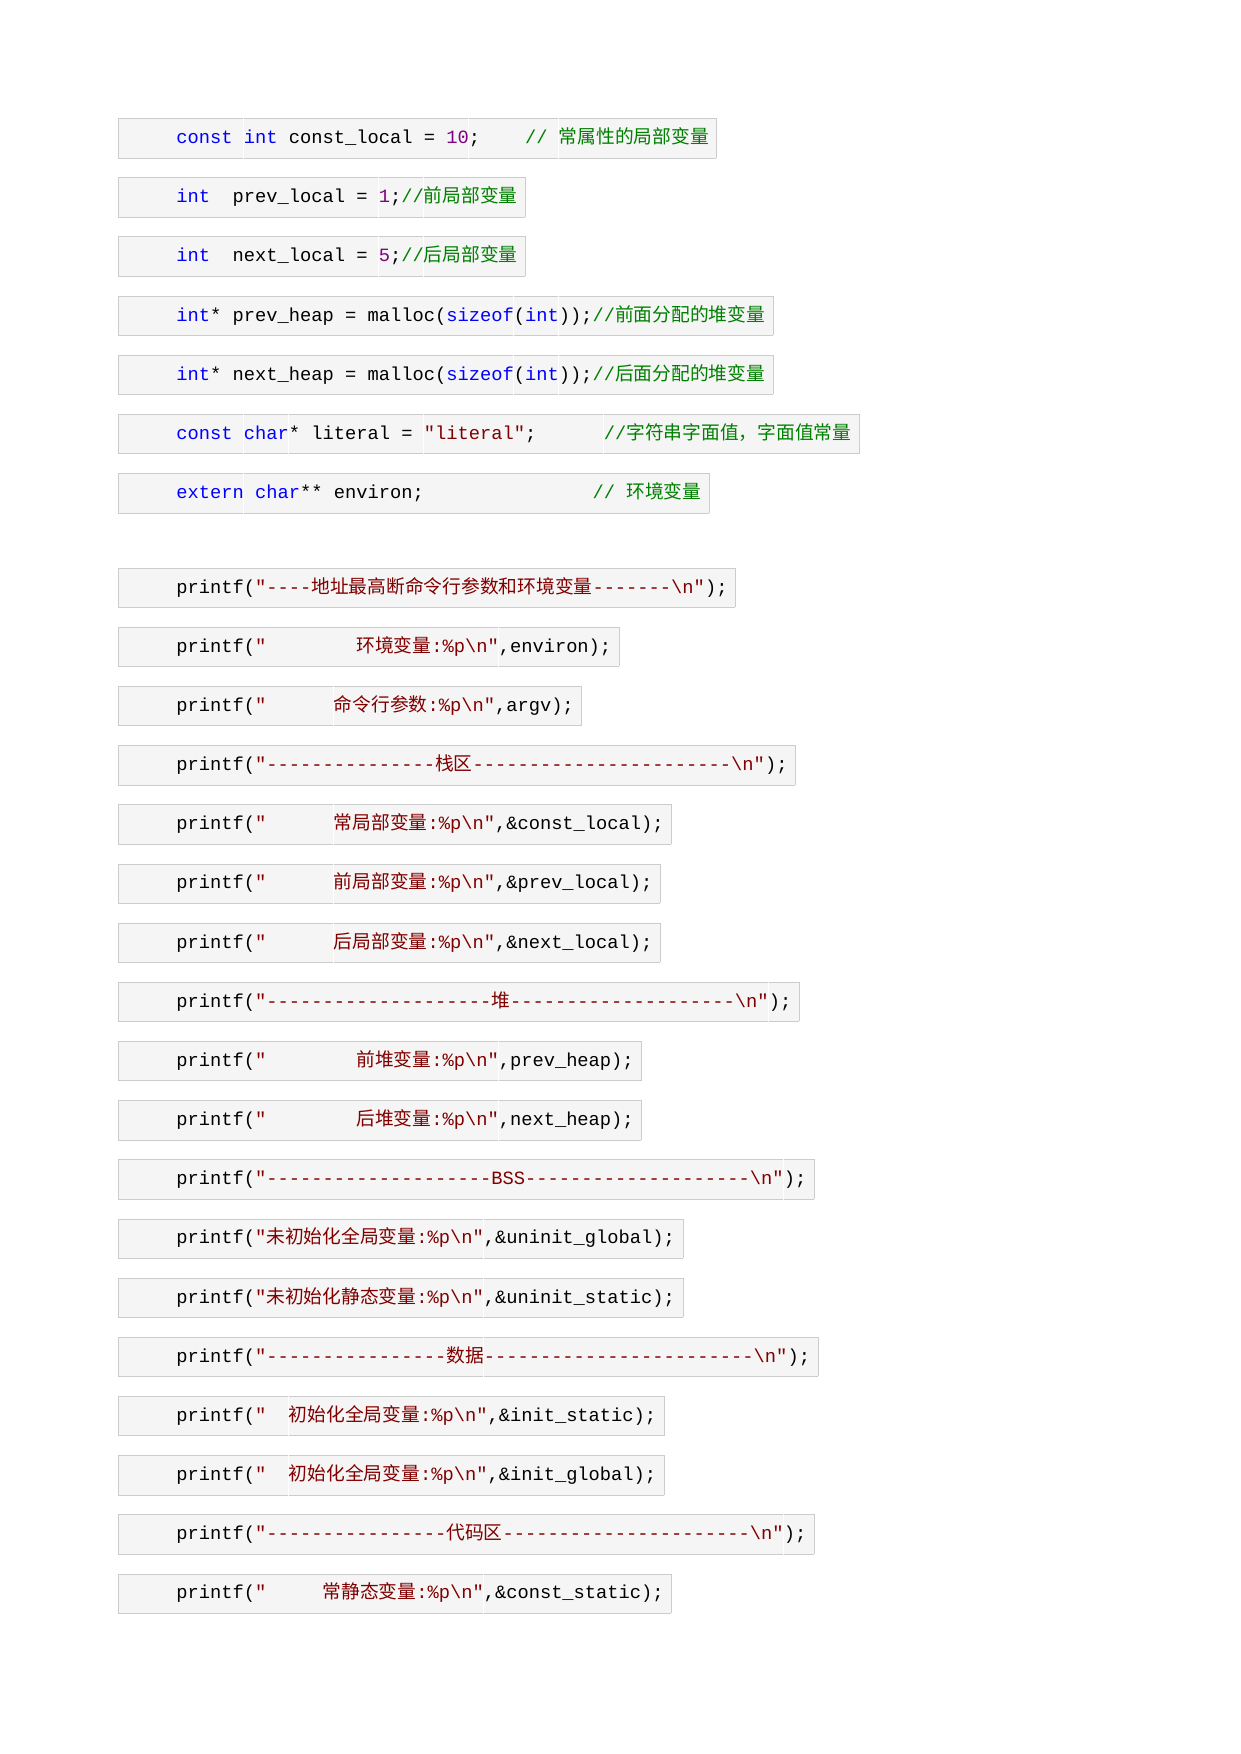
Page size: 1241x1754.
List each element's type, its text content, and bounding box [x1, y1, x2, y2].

text int* next_heap = malloc(sizeof(int));//后面分配的堆变量 [119, 356, 773, 394]
text [665, 1396, 1122, 1436]
text int* prev_heap = malloc(sizeof(int));//前面分配的堆变量 [119, 297, 773, 335]
text printf("未初始化全局变量:%p\n",&uninit_global); [119, 1220, 683, 1258]
text [860, 414, 1122, 453]
text printf(" 命令行参数:%p\n",argv); [119, 687, 581, 725]
text int next_local = 5;//后局部变量 [119, 237, 525, 276]
text [526, 236, 1122, 276]
text [665, 1455, 1122, 1495]
text printf("--------------------堆--------------------\n"); [119, 983, 799, 1021]
text printf(" 初始化全局变量:%p\n",&init_static); [119, 1397, 664, 1435]
text [684, 1278, 1122, 1317]
text printf("----------------数据------------------------\n"); [119, 1338, 818, 1376]
text printf("--------------------BSS--------------------\n"); [119, 1160, 814, 1199]
text printf("----------------代码区----------------------\n"); [119, 1515, 814, 1554]
text printf(" 常局部变量:%p\n",&const_local); [119, 805, 671, 844]
text [620, 627, 1122, 666]
text [815, 1159, 1122, 1199]
text [796, 745, 1122, 785]
text printf(" 前堆变量:%p\n",prev_heap); [119, 1042, 641, 1080]
text [684, 1218, 1122, 1258]
text [672, 1573, 1122, 1613]
text [774, 296, 1122, 335]
text [710, 473, 1122, 513]
text extern char** environ; // 环境变量 [119, 474, 709, 513]
text [661, 863, 1122, 903]
text [642, 1100, 1122, 1140]
text [774, 355, 1122, 394]
text [819, 1337, 1122, 1376]
text printf("----地址最高断命令行参数和环境变量-------\n"); [119, 569, 735, 607]
text printf(" 后局部变量:%p\n",&next_local); [119, 924, 660, 962]
text printf(" 初始化全局变量:%p\n",&init_global); [119, 1456, 664, 1495]
text [815, 1514, 1122, 1554]
text printf(" 常静态变量:%p\n",&const_static); [119, 1575, 671, 1613]
text [800, 982, 1122, 1021]
text [672, 804, 1122, 844]
text [582, 686, 1122, 726]
text const int const_local = 10; // 常属性的局部变量 [119, 119, 716, 158]
text printf(" 前局部变量:%p\n",&prev_local); [119, 865, 660, 903]
text printf(" 后堆变量:%p\n",next_heap); [119, 1101, 641, 1140]
text [661, 923, 1122, 962]
text [642, 1041, 1122, 1081]
text printf("---------------栈区-----------------------\n"); [119, 746, 795, 785]
text [526, 177, 1122, 217]
text int prev_local = 1;//前局部变量 [119, 178, 525, 217]
text const char* literal = "literal"; //字符串字面值，字面值常量 [119, 415, 859, 453]
text [717, 118, 1122, 158]
text printf("未初始化静态变量:%p\n",&uninit_static); [119, 1279, 683, 1317]
text [736, 568, 1122, 607]
text printf(" 环境变量:%p\n",environ); [119, 628, 619, 666]
